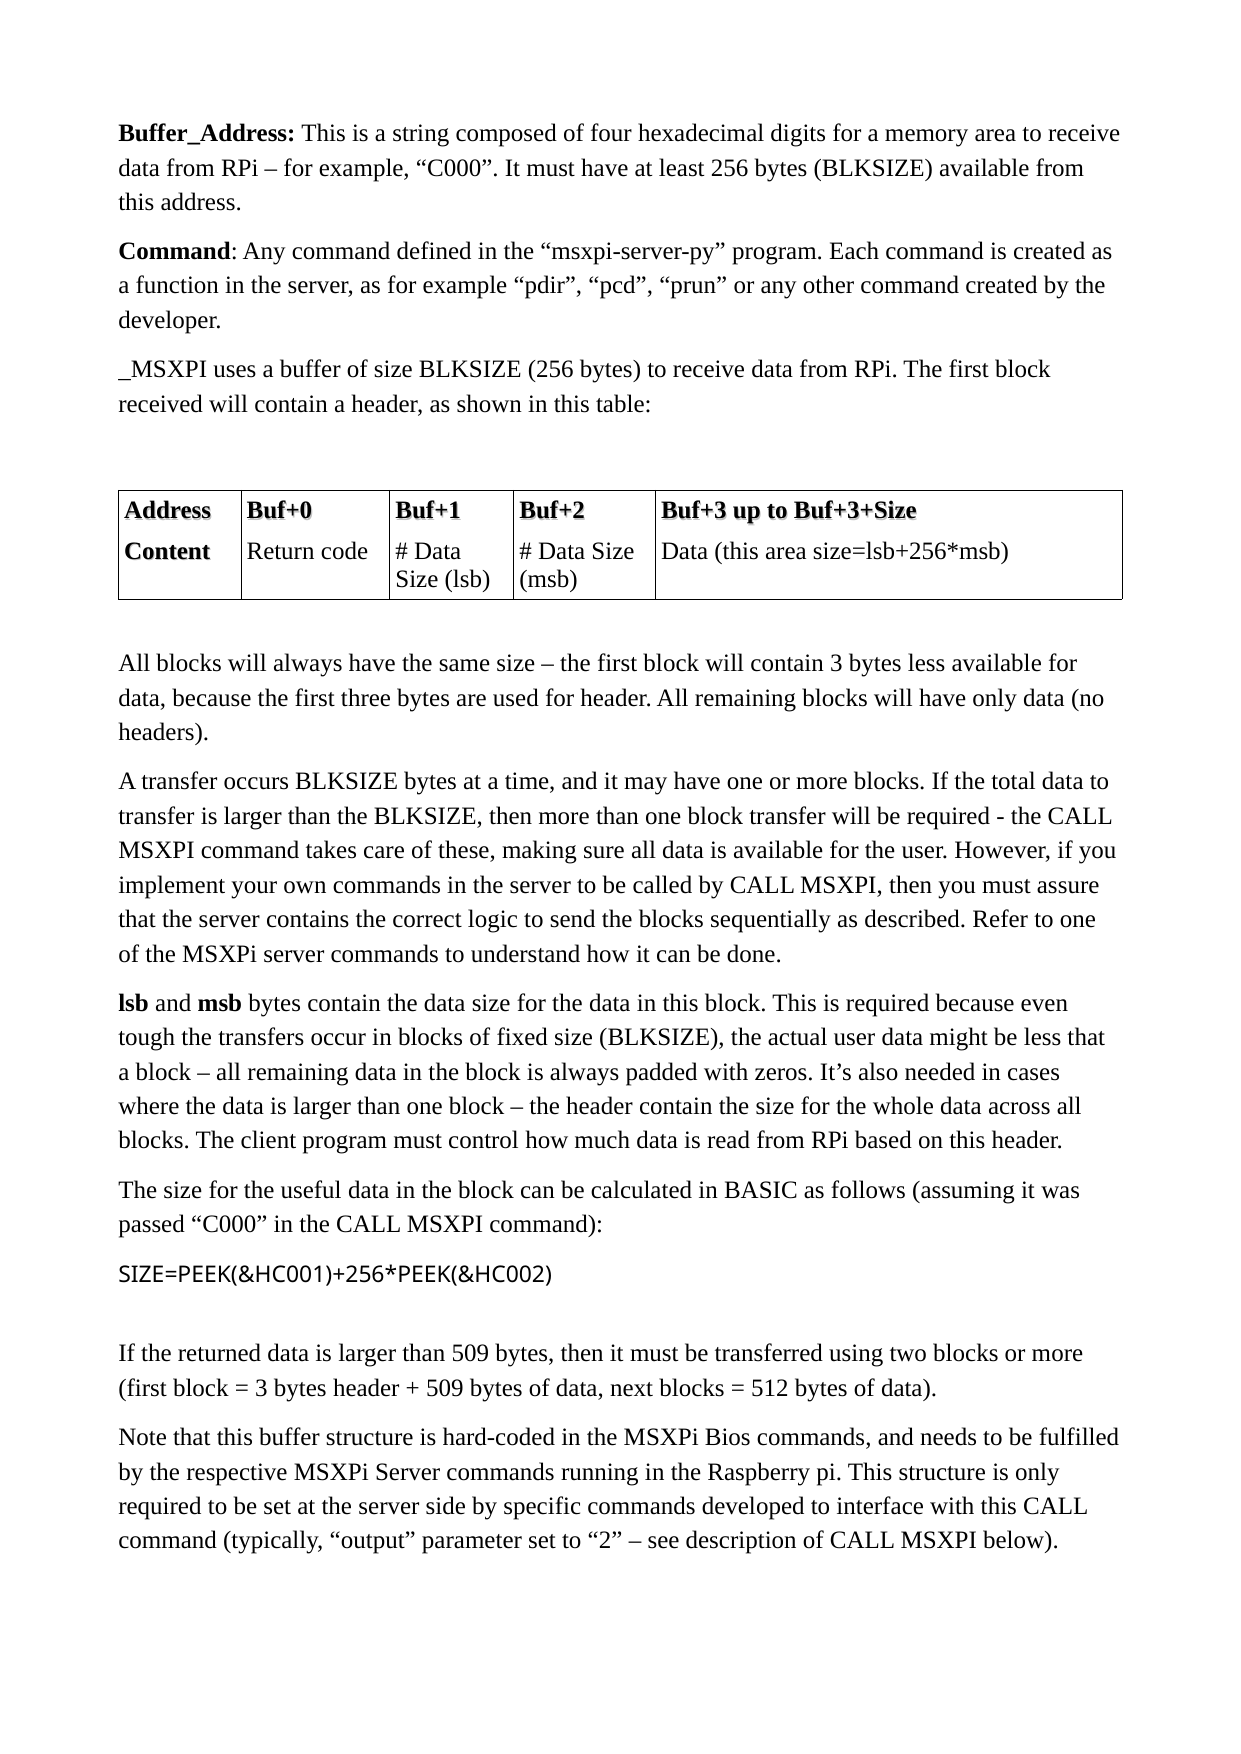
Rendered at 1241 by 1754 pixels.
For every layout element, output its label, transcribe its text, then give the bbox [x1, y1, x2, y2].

table_header Buf+0 [242, 491, 389, 530]
table_cell # Data Size (lsb) [390, 530, 513, 599]
table_header Buf+2 [514, 491, 655, 530]
table_header Address [119, 491, 241, 530]
table_cell Return code [242, 530, 389, 599]
text Command: Any command defined in the “msxpi-server-py” program. Each command is created as a function in the server, as for example “pdir”, “pcd”, “prun” or any other command created by the developer. [118, 236, 1122, 334]
text SIZE=PEEK(&HC001)+256*PEEK(&HC002) [118, 1258, 1122, 1289]
text Buffer_Address: This is a string composed of four hexadecimal digits for a memory area to receive data from RPi – for example, “C000”. It must have at least 256 bytes (BLKSIZE) available from this address. [118, 118, 1122, 216]
text _MSXPI uses a buffer of size BLKSIZE (256 bytes) to receive data from RPi. The first block received will contain a header, as shown in this table: [118, 354, 1122, 417]
table_cell # Data Size (msb) [514, 530, 655, 599]
text All blocks will always have the same size – the first block will contain 3 bytes less available for data, because the first three bytes are used for header. All remaining blocks will have only data (no headers). [118, 648, 1122, 746]
text A transfer occurs BLKSIZE bytes at a time, and it may have one or more blocks. If the total data to transfer is larger than the BLKSIZE, then more than one block transfer will be required - the CALL MSXPI command takes care of these, making sure all data is available for the user. However, if you implement your own commands in the server to be called by CALL MSXPI, then you must assure that the server contains the correct logic to send the blocks sequentially as described. Refer to one of the MSXPi server commands to understand how it can be done. [118, 766, 1122, 967]
text If the returned data is larger than 509 bytes, then it must be transferred using two blocks or more (first block = 3 bytes header + 509 bytes of data, next blocks = 512 bytes of data). [118, 1338, 1122, 1402]
table_header Buf+1 [390, 491, 513, 530]
table_cell Data (this area size=lsb+256*msb) [656, 530, 1122, 599]
table_cell Content [119, 530, 241, 599]
table_header Buf+3 up to Buf+3+Size [656, 491, 1122, 530]
text Note that this buffer structure is hard-coded in the MSXPi Bios commands, and needs to be fulfilled by the respective MSXPi Server commands running in the Raspberry pi. This structure is only required to be set at the server side by specific commands developed to interface with this CALL command (typically, “output” parameter set to “2” – see description of CALL MSXPI below). [118, 1422, 1122, 1554]
text The size for the useful data in the block can be calculated in BASIC as follows (assuming it was passed “C000” in the CALL MSXPI command): [118, 1175, 1122, 1238]
text lsb and msb bytes contain the data size for the data in this block. This is required because even tough the transfers occur in blocks of fixed size (BLKSIZE), the actual user data might be less that a block – all remaining data in the block is always padded with zeros. It’s also needed in cases where the data is larger than one block – the header contain the size for the whole data across all blocks. The client program must control how much data is read from RPi based on this header. [118, 988, 1122, 1154]
